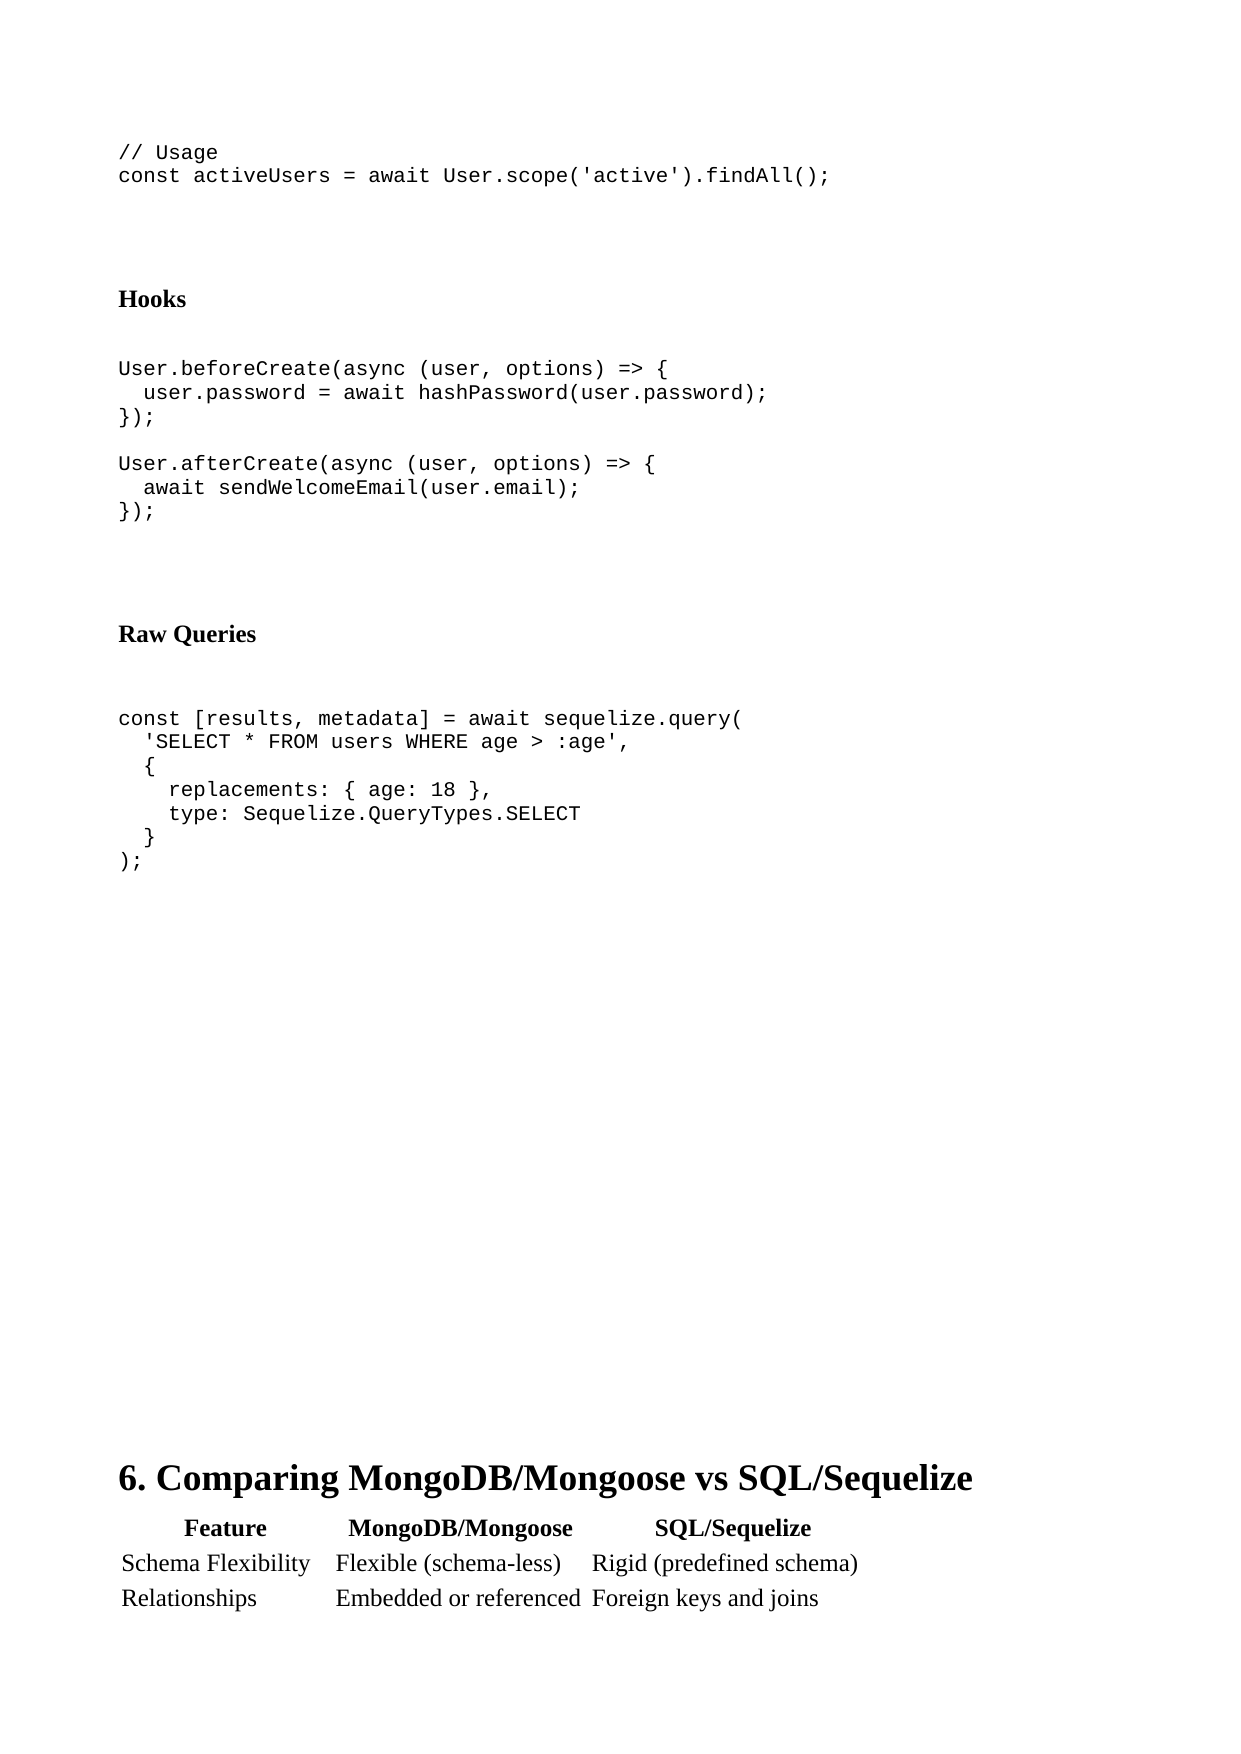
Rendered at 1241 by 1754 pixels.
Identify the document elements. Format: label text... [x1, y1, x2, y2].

text ); [118, 850, 1122, 873]
text }); [118, 500, 1122, 524]
text User.beforeCreate(async (user, options) => { [118, 358, 1122, 382]
text 'SELECT * FROM users WHERE age > :age', [118, 732, 1122, 755]
text await sendWelcomeEmail(user.email); [118, 477, 1122, 500]
table_cell Foreign keys and joins [589, 1580, 877, 1614]
table_cell Flexible (schema-less) [333, 1545, 589, 1580]
text }); [118, 406, 1122, 429]
subtitle 6. Comparing MongoDB/Mongoose vs SQL/Sequelize [118, 1455, 1122, 1498]
table_cell Relationships [118, 1580, 332, 1614]
table_cell Embedded or referenced [333, 1580, 589, 1614]
text { [118, 755, 1122, 779]
text const [results, metadata] = await sequelize.query( [118, 708, 1122, 732]
subtitle Hooks [118, 284, 1122, 313]
table_header Feature [118, 1511, 332, 1545]
table_header MongoDB/Mongoose [333, 1511, 589, 1545]
text type: Sequelize.QueryTypes.SELECT [118, 802, 1122, 826]
table_header SQL/Sequelize [589, 1511, 877, 1545]
text const activeUsers = await User.scope('active').findAll(); [118, 165, 1122, 189]
text // Usage [118, 142, 1122, 165]
text } [118, 826, 1122, 850]
table_cell Schema Flexibility [118, 1545, 332, 1580]
table_cell Rigid (predefined schema) [589, 1545, 877, 1580]
text user.password = await hashPassword(user.password); [118, 382, 1122, 406]
text replacements: { age: 18 }, [118, 779, 1122, 802]
subtitle Raw Queries [118, 619, 1122, 648]
text User.afterCreate(async (user, options) => { [118, 453, 1122, 477]
